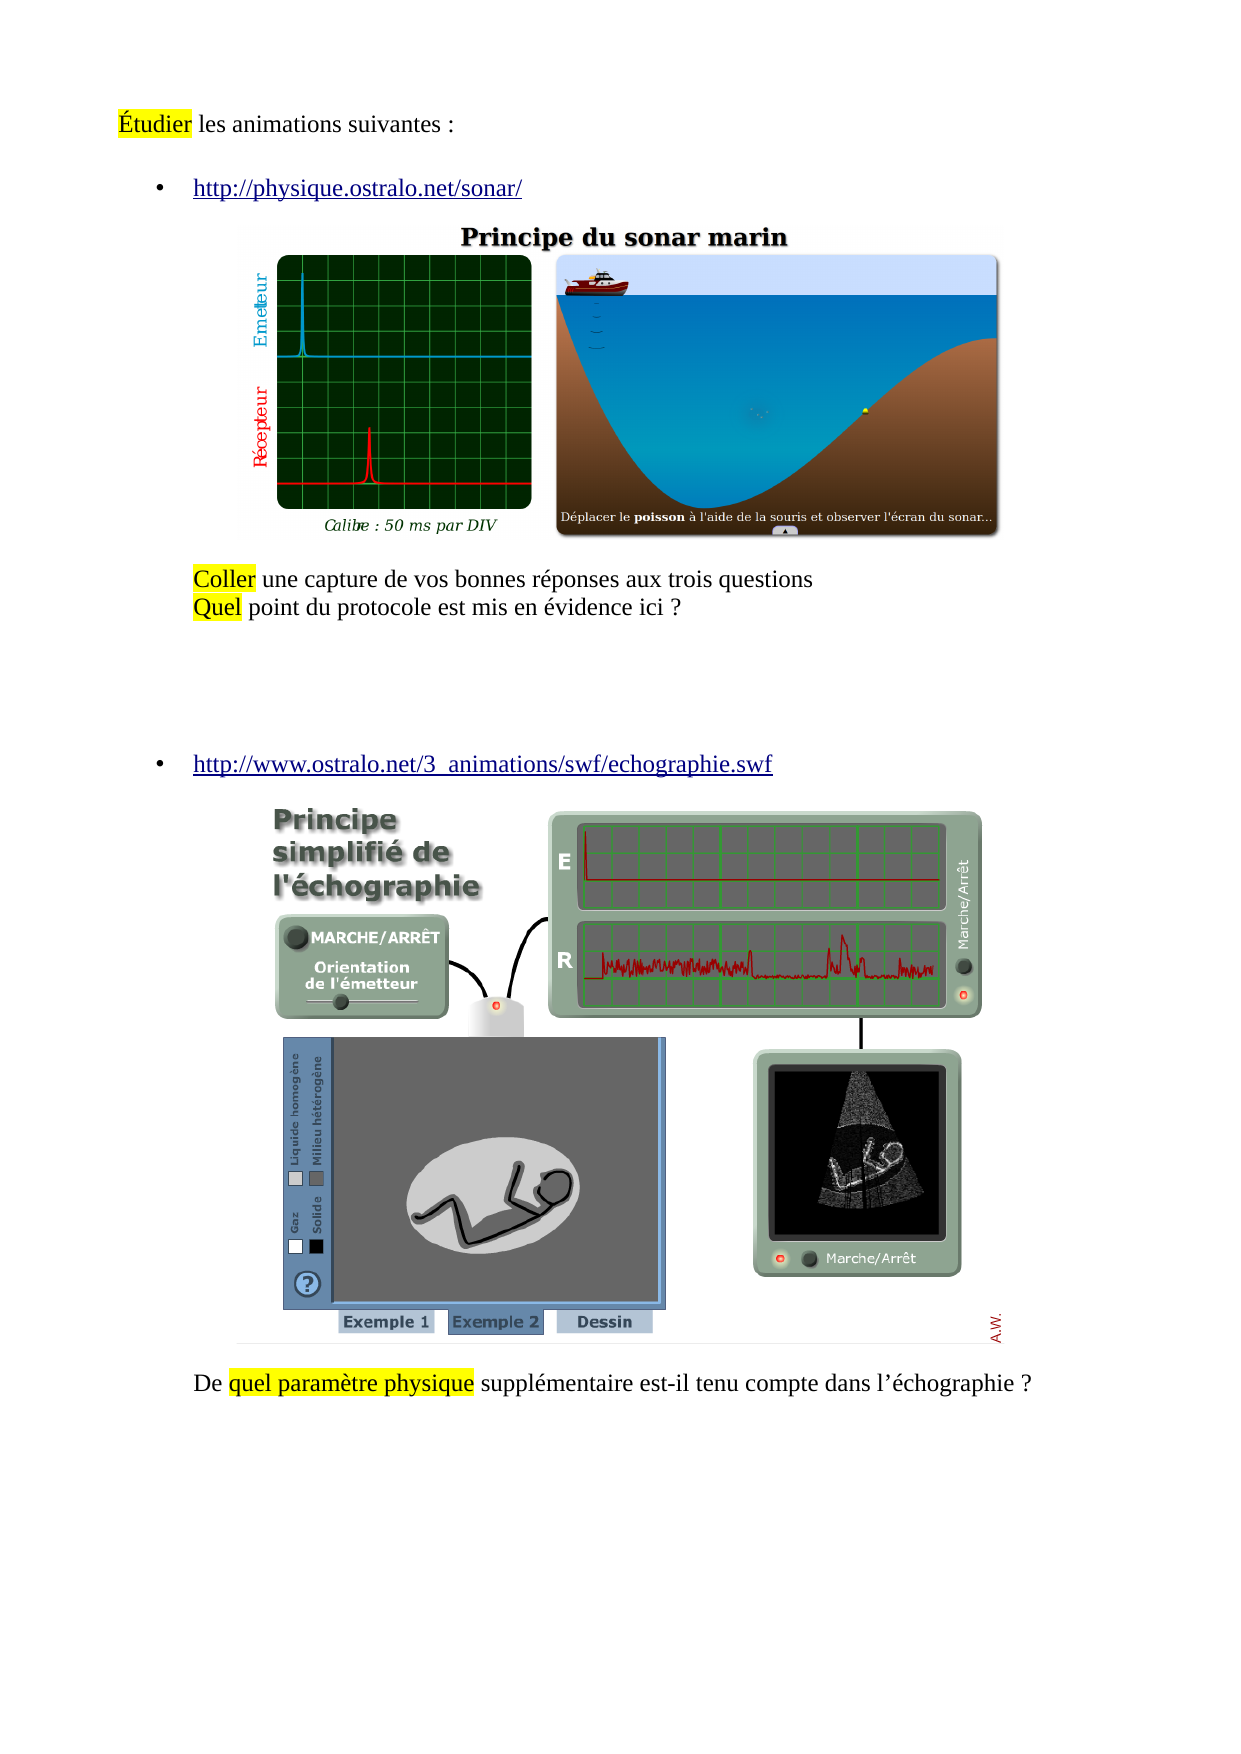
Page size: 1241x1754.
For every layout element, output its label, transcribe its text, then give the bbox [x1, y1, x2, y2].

text De quel paramètre physique supplémentaire est-il tenu compte dans l’échographie ? [193, 1368, 1123, 1396]
list http://www.ostralo.net/3_animations/swf/echographie.swf [156, 749, 1123, 778]
picture [236, 225, 1005, 540]
list http://physique.ostralo.net/sonar/ [156, 173, 1123, 202]
text Étudier les animations suivantes : [118, 109, 1123, 138]
text Coller une capture de vos bonnes réponses aux trois questions Quel point du protocole est mis en évidence ici ? [193, 564, 1123, 621]
picture [236, 802, 1005, 1344]
